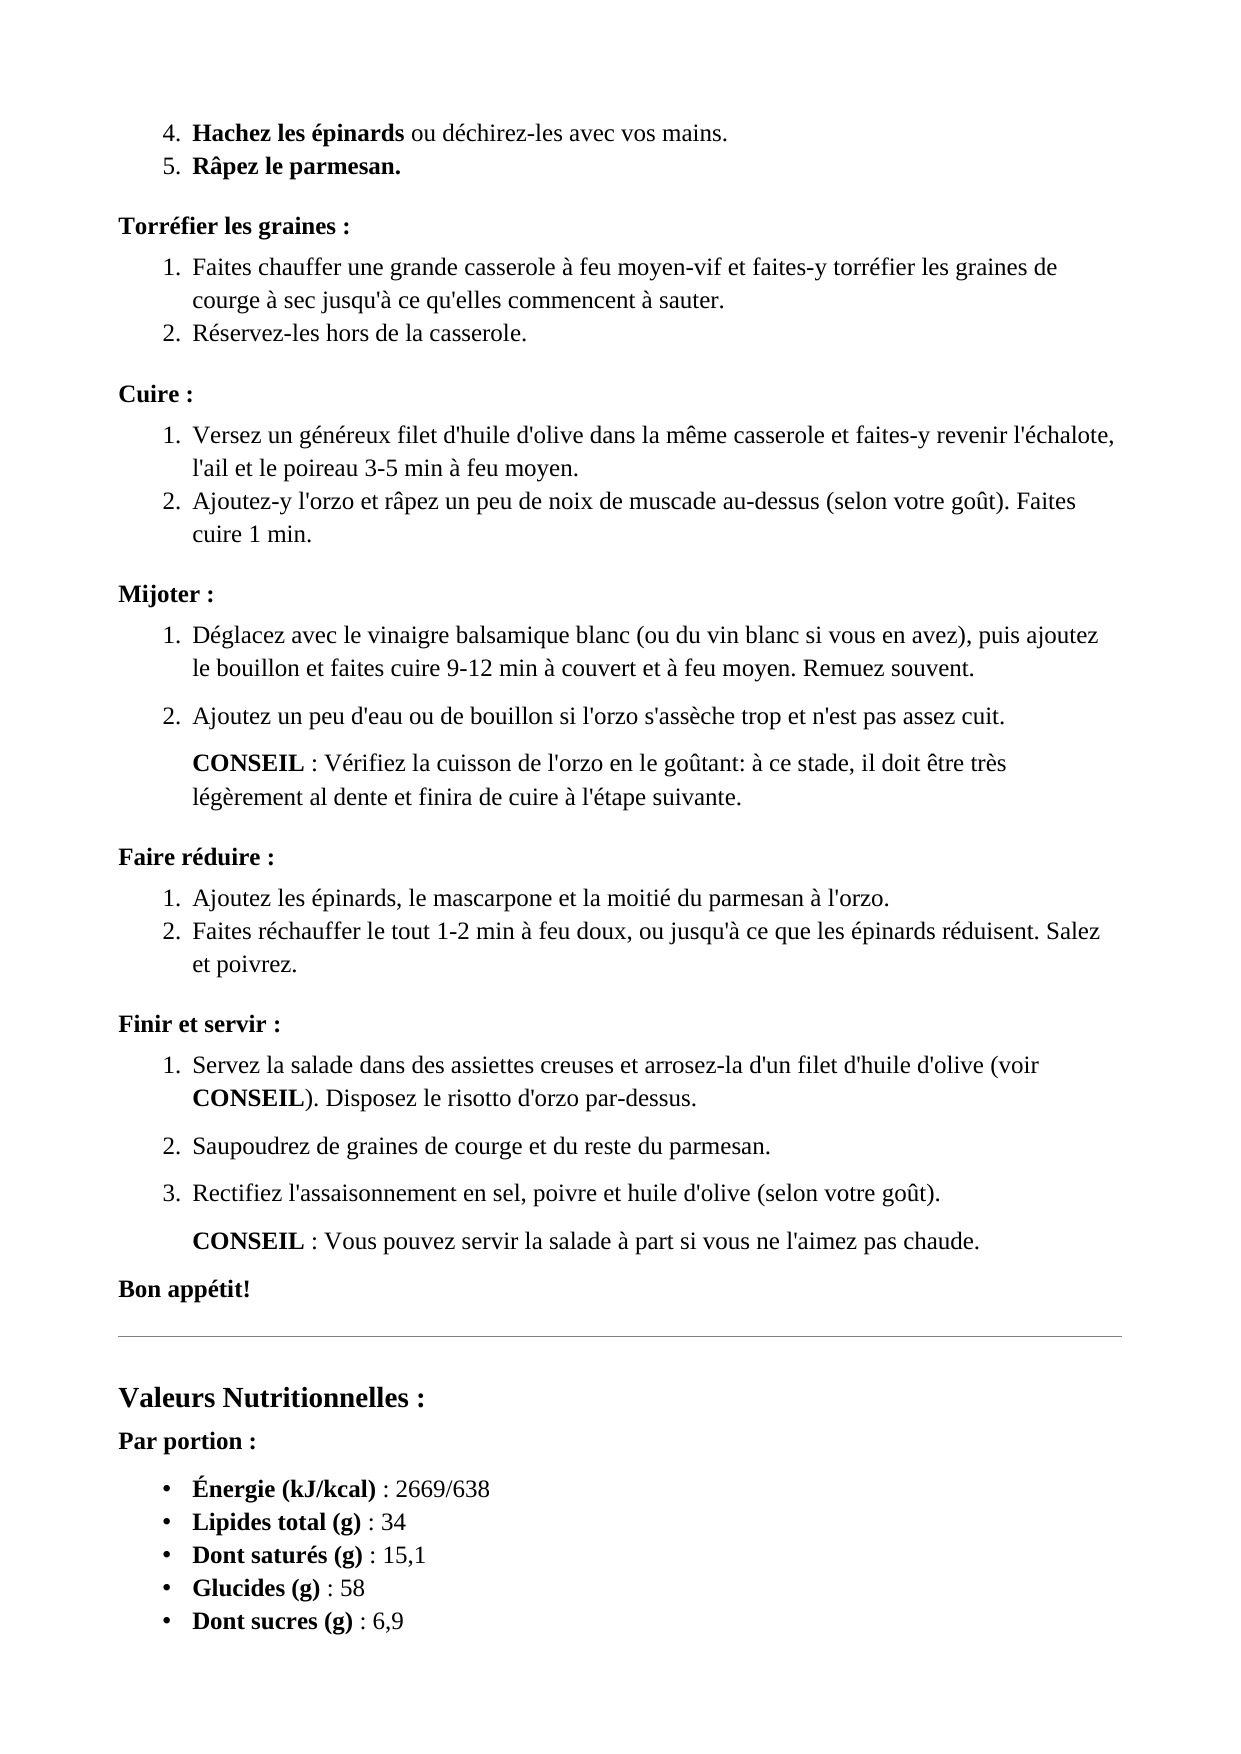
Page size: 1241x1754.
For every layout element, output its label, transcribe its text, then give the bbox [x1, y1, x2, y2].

subtitle Valeurs Nutritionnelles : [118, 1380, 1122, 1414]
list Dont sucres (g) : 6,9 [162, 1606, 1122, 1635]
list Versez un généreux filet d'huile d'olive dans la même casserole et faites-y revenir l'échalote, l'ail et le poireau 3-5 min à feu moyen. [162, 420, 1122, 482]
list Ajoutez les épinards, le mascarpone et la moitié du parmesan à l'orzo. [162, 883, 1122, 912]
list Dont saturés (g) : 15,1 [162, 1540, 1122, 1569]
list Rectifiez l'assaisonnement en sel, poivre et huile d'olive (selon votre goût). [162, 1178, 1122, 1207]
list Râpez le parmesan. [162, 151, 1122, 180]
subtitle Mijoter : [118, 579, 1122, 608]
list Servez la salade dans des assiettes creuses et arrosez-la d'un filet d'huile d'olive (voir CONSEIL). Disposez le risotto d'orzo par-dessus. [162, 1050, 1122, 1112]
list CONSEIL : Vous pouvez servir la salade à part si vous ne l'aimez pas chaude. [162, 1226, 1122, 1255]
list Faites chauffer une grande casserole à feu moyen-vif et faites-y torréfier les graines de courge à sec jusqu'à ce qu'elles commencent à sauter. [162, 252, 1122, 314]
list Ajoutez-y l'orzo et râpez un peu de noix de muscade au-dessus (selon votre goût). Faites cuire 1 min. [162, 486, 1122, 548]
list Ajoutez un peu d'eau ou de bouillon si l'orzo s'assèche trop et n'est pas assez cuit. [162, 701, 1122, 730]
list CONSEIL : Vérifiez la cuisson de l'orzo en le goûtant: à ce stade, il doit être très légèrement al dente et finira de cuire à l'étape suivante. [162, 748, 1122, 810]
subtitle Torréfier les graines : [118, 211, 1122, 240]
list Hachez les épinards ou déchirez-les avec vos mains. [162, 118, 1122, 147]
list Déglacez avec le vinaigre balsamique blanc (ou du vin blanc si vous en avez), puis ajoutez le bouillon et faites cuire 9-12 min à couvert et à feu moyen. Remuez souvent. [162, 620, 1122, 682]
list Réservez-les hors de la casserole. [162, 318, 1122, 347]
text Par portion : [118, 1426, 1122, 1455]
text Bon appétit! [118, 1274, 1122, 1302]
list Lipides total (g) : 34 [162, 1507, 1122, 1536]
subtitle Faire réduire : [118, 842, 1122, 870]
list Saupoudrez de graines de courge et du reste du parmesan. [162, 1131, 1122, 1160]
subtitle Cuire : [118, 379, 1122, 407]
subtitle Finir et servir : [118, 1009, 1122, 1038]
list Faites réchauffer le tout 1-2 min à feu doux, ou jusqu'à ce que les épinards réduisent. Salez et poivrez. [162, 916, 1122, 978]
list Énergie (kJ/kcal) : 2669/638 [162, 1474, 1122, 1503]
list Glucides (g) : 58 [162, 1573, 1122, 1602]
